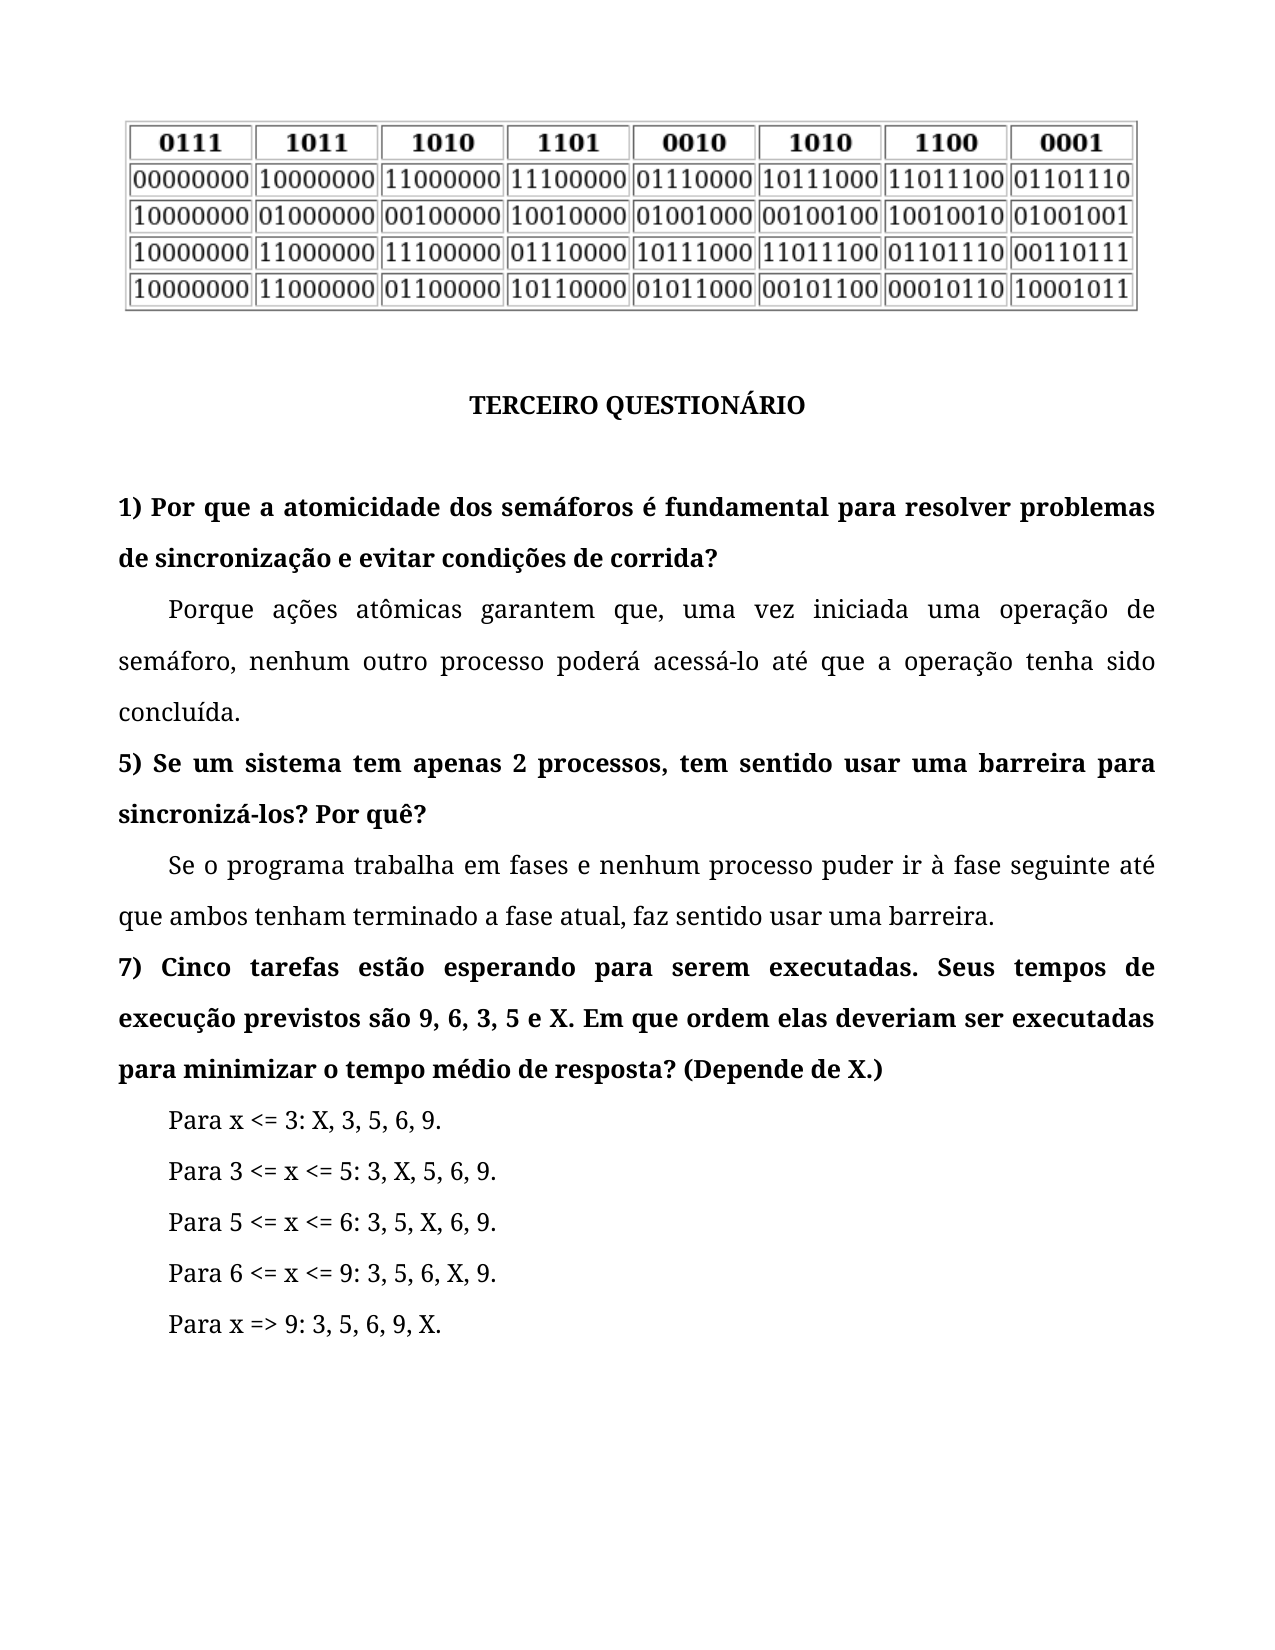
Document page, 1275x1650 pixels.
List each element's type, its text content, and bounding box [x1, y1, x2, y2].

text 7) Cinco tarefas estão esperando para serem executadas. Seus tempos de execução previstos são 9, 6, 3, 5 e X. Em que ordem elas deveriam ser executadas para minimizar o tempo médio de resposta? (Depende de X.) [118, 949, 1157, 1086]
text Para x => 9: 3, 5, 6, 9, X. [118, 1307, 1157, 1341]
text TERCEIRO QUESTIONÁRIO [118, 388, 1157, 422]
text Para 3 <= x <= 5: 3, X, 5, 6, 9. [118, 1154, 1157, 1188]
text Para 5 <= x <= 6: 3, 5, X, 6, 9. [118, 1205, 1157, 1239]
picture [118, 118, 1157, 320]
text Se o programa trabalha em fases e nenhum processo puder ir à fase seguinte até que ambos tenham terminado a fase atual, faz sentido usar uma barreira. [118, 847, 1157, 932]
text 5) Se um sistema tem apenas 2 processos, tem sentido usar uma barreira para sincronizá-los? Por quê? [118, 745, 1157, 830]
text Para 6 <= x <= 9: 3, 5, 6, X, 9. [118, 1256, 1157, 1290]
text 1) Por que a atomicidade dos semáforos é fundamental para resolver problemas de sincronização e evitar condições de corrida? [118, 490, 1157, 575]
text Porque ações atômicas garantem que, uma vez iniciada uma operação de semáforo, nenhum outro processo poderá acessá-lo até que a operação tenha sido concluída. [118, 592, 1157, 728]
text Para x <= 3: X, 3, 5, 6, 9. [118, 1103, 1157, 1137]
